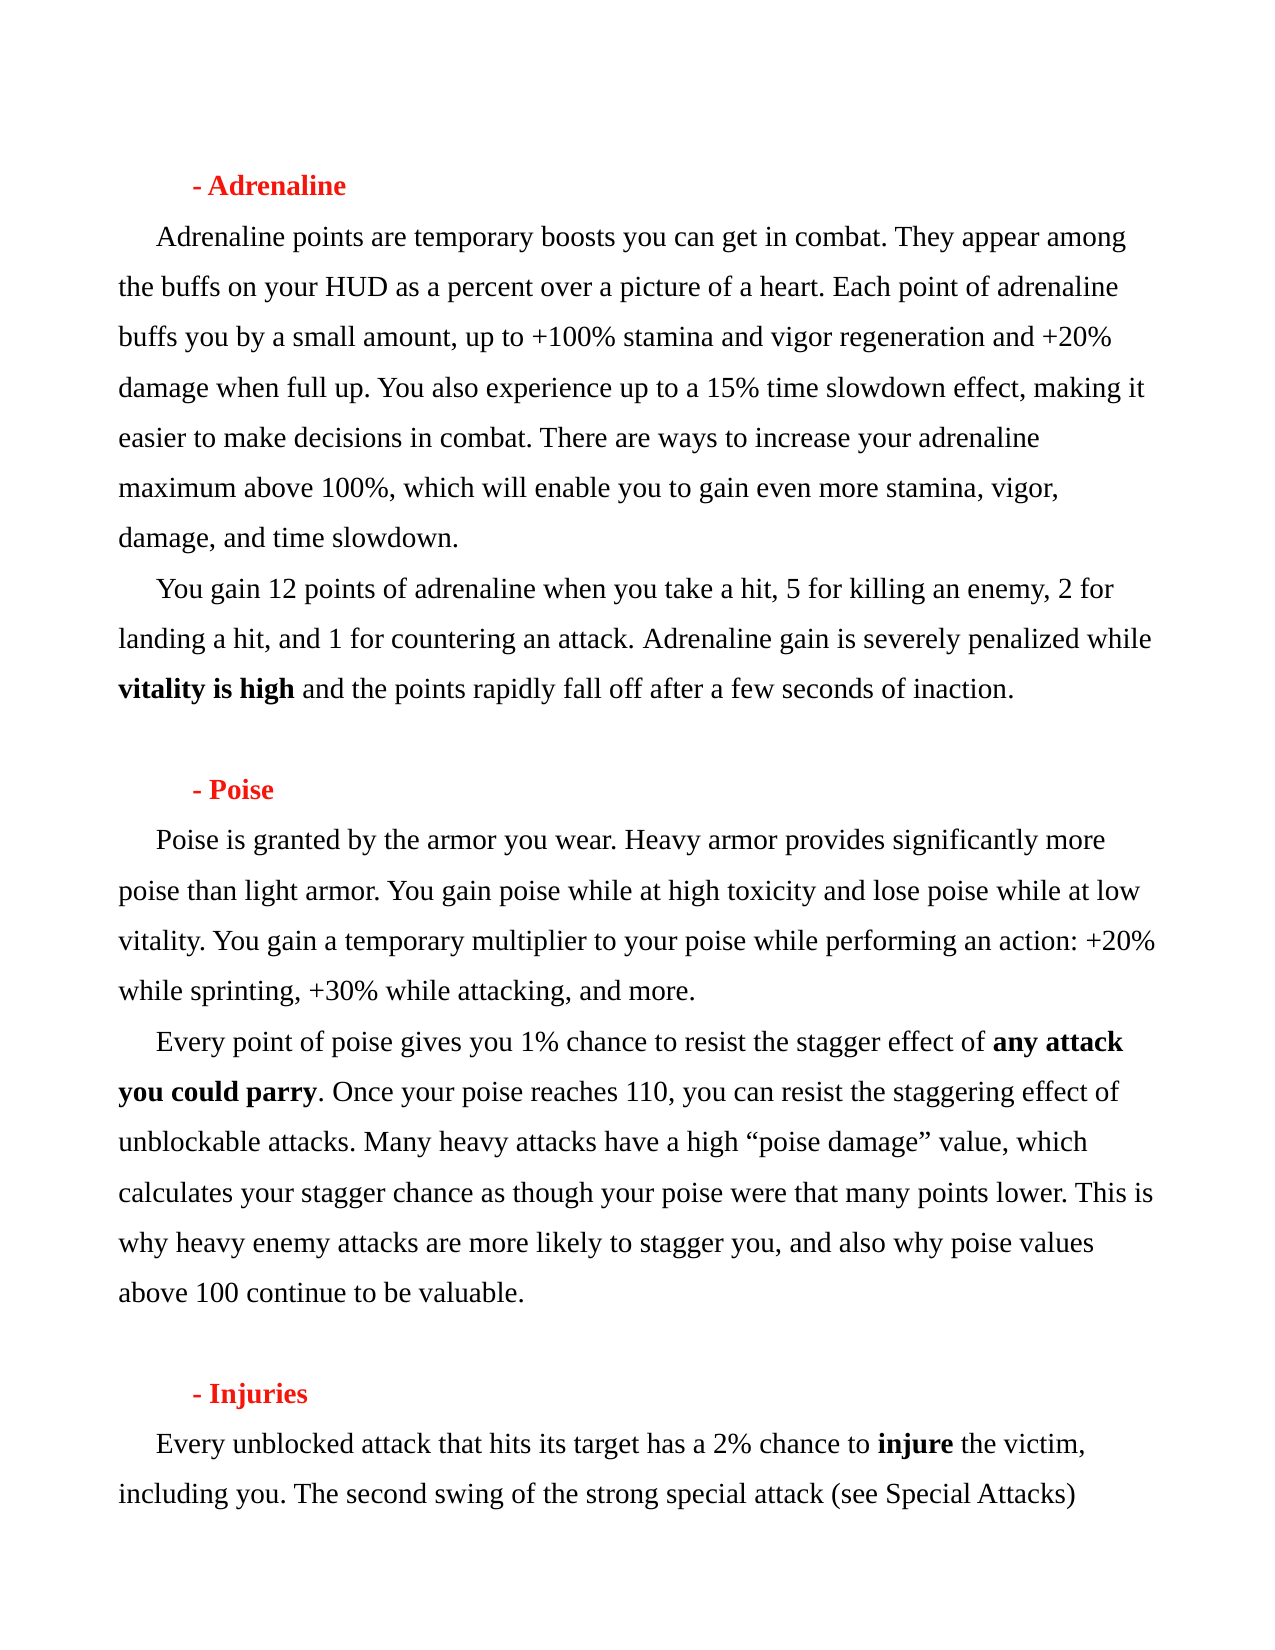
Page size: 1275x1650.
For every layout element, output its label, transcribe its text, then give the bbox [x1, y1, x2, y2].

text Poise is granted by the armor you wear. Heavy armor provides significantly more poise than light armor. You gain poise while at high toxicity and lose poise while at low vitality. You gain a temporary multiplier to your poise while performing an action: +20% while sprinting, +30% while attacking, and more. [118, 822, 1157, 1007]
text Adrenaline points are temporary boosts you can get in combat. They appear among the buffs on your HUD as a percent over a picture of a heart. Each point of adrenaline buffs you by a small amount, up to +100% stamina and vigor regeneration and +20% damage when full up. You also experience up to a 15% time slowdown effect, making it easier to make decisions in combat. There are ways to increase your adrenaline maximum above 100%, which will enable you to gain even more stamina, vigor, damage, and time slowdown. [118, 219, 1157, 554]
text - Poise [118, 772, 1157, 806]
text You gain 12 points of adrenaline when you take a hit, 5 for killing an enemy, 2 for landing a hit, and 1 for countering an attack. Adrenaline gain is severely penalized while vitality is high and the points rapidly fall off after a few seconds of inaction. [118, 571, 1157, 705]
text Every point of poise gives you 1% chance to resist the stagger effect of any attack you could parry. Once your poise reaches 110, you can resist the staggering effect of unblockable attacks. Many heavy attacks have a high “poise damage” value, which calculates your stagger chance as though your poise were that many points lower. This is why heavy enemy attacks are more likely to stagger you, and also why poise values above 100 continue to be valuable. [118, 1024, 1157, 1309]
text - Injuries [118, 1376, 1157, 1409]
text - Adrenaline [118, 168, 1157, 202]
text Every unblocked attack that hits its target has a 2% chance to injure the victim, including you. The second swing of the strong special attack (see Special Attacks) [118, 1426, 1157, 1510]
